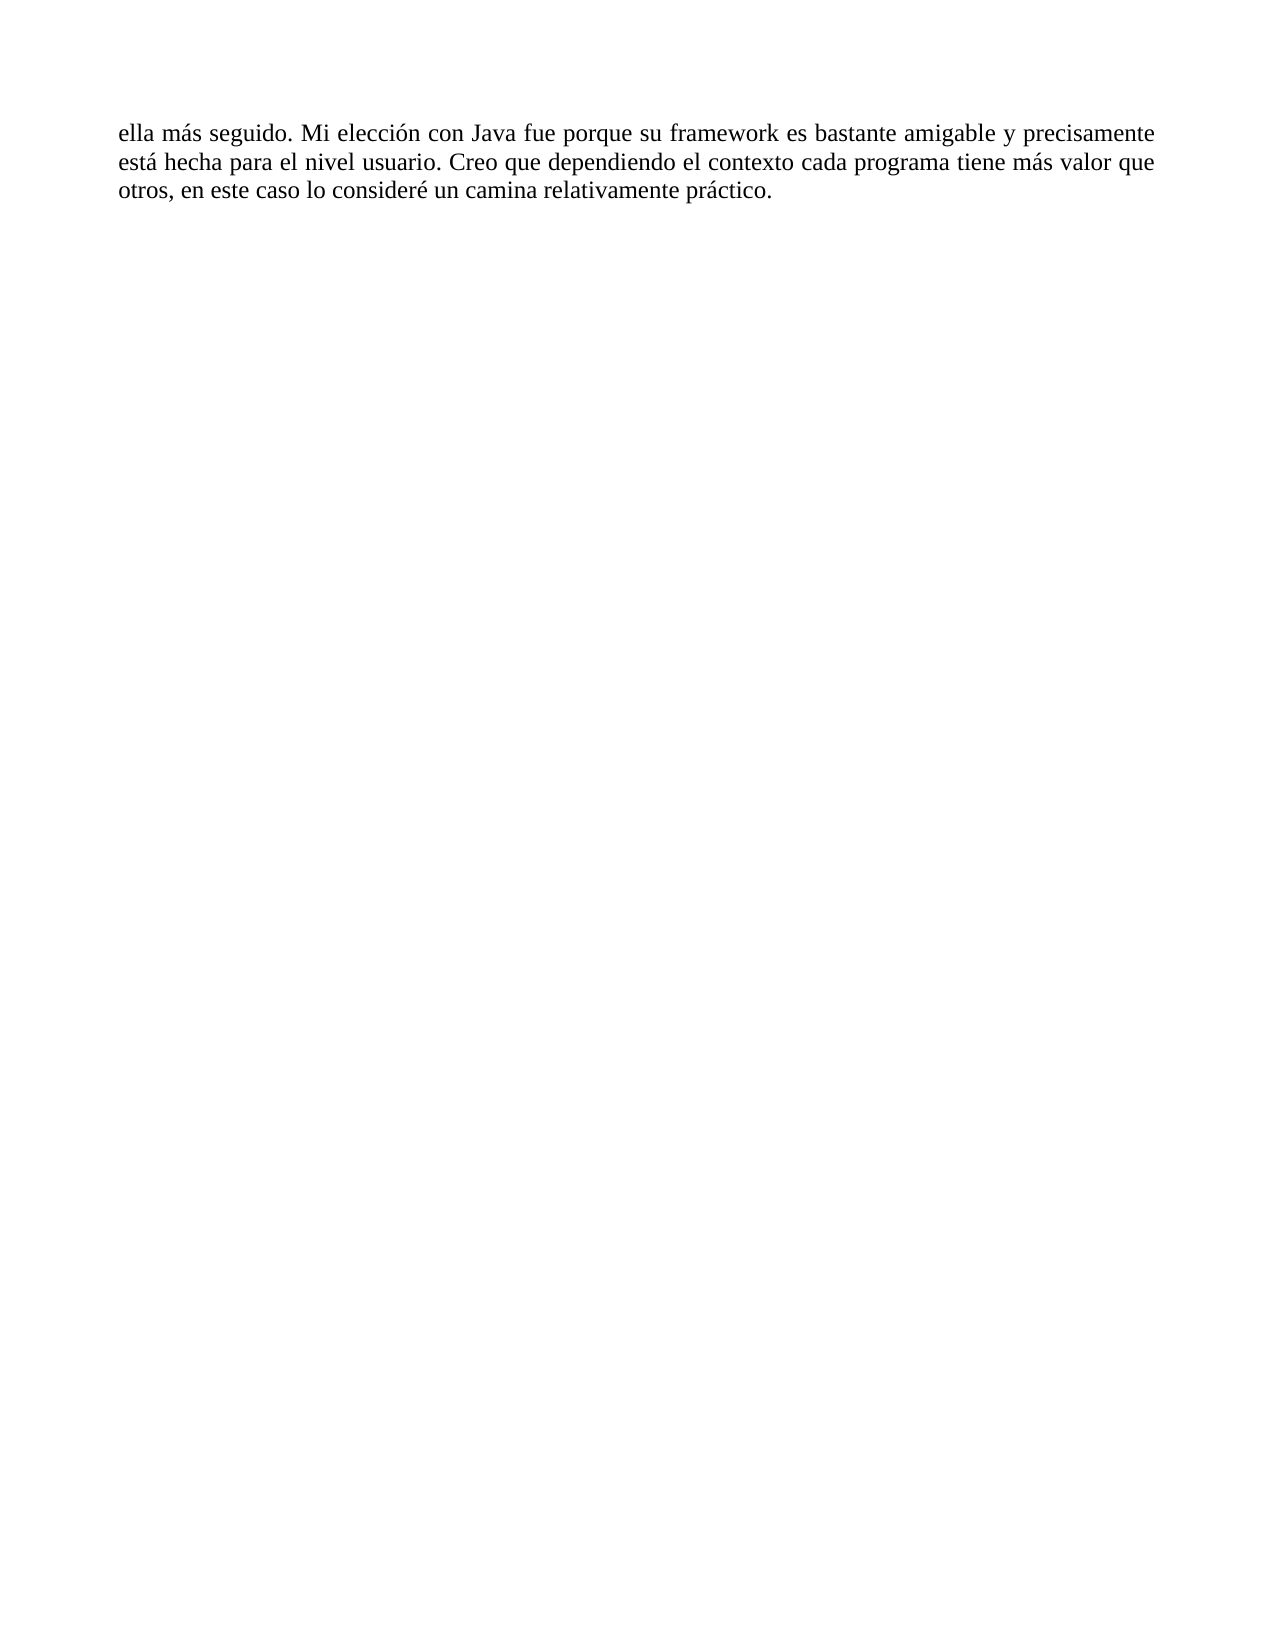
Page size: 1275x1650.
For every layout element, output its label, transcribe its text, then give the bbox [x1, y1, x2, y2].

text ella más seguido. Mi elección con Java fue porque su framework es bastante amigable y precisamente está hecha para el nivel usuario. Creo que dependiendo el contexto cada programa tiene más valor que otros, en este caso lo consideré un camina relativamente práctico. [118, 118, 1157, 204]
